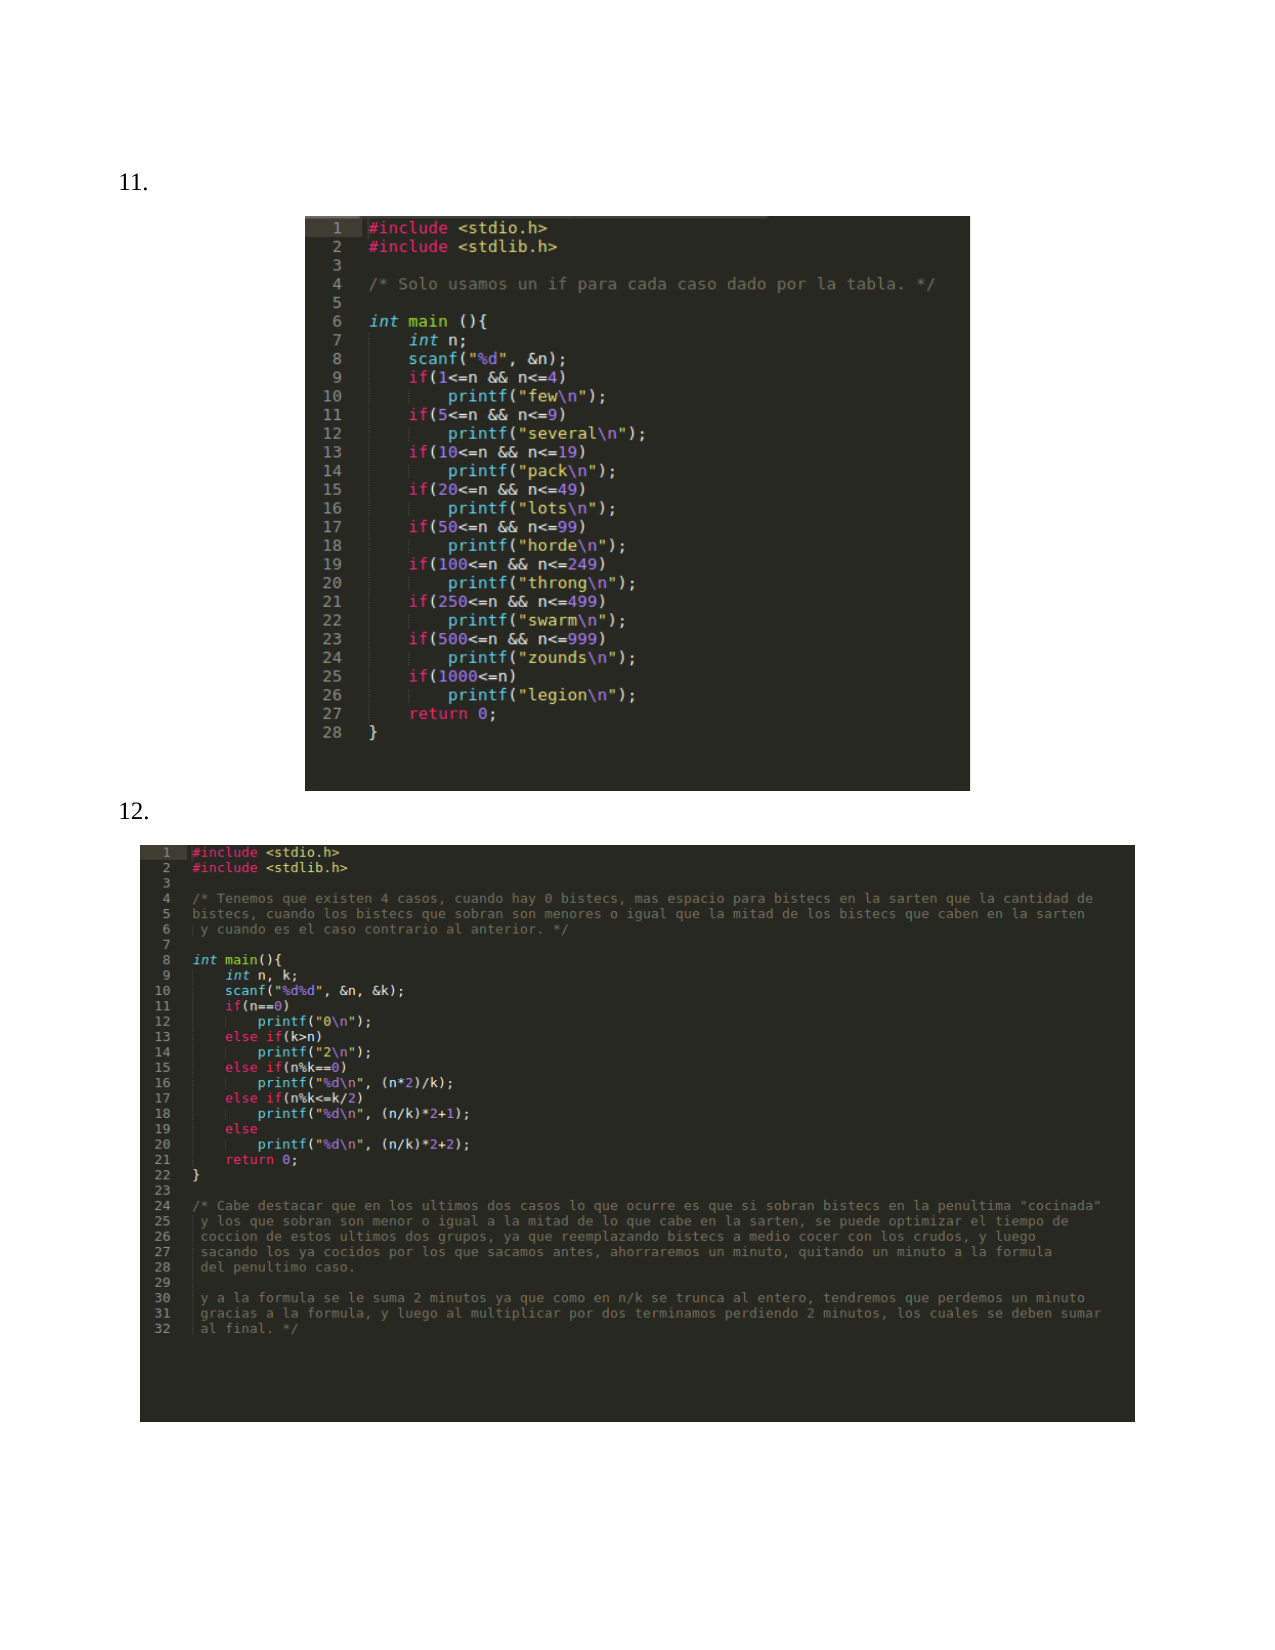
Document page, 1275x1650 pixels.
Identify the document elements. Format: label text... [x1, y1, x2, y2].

text 11. [118, 167, 1157, 196]
text 12. [118, 216, 1157, 825]
